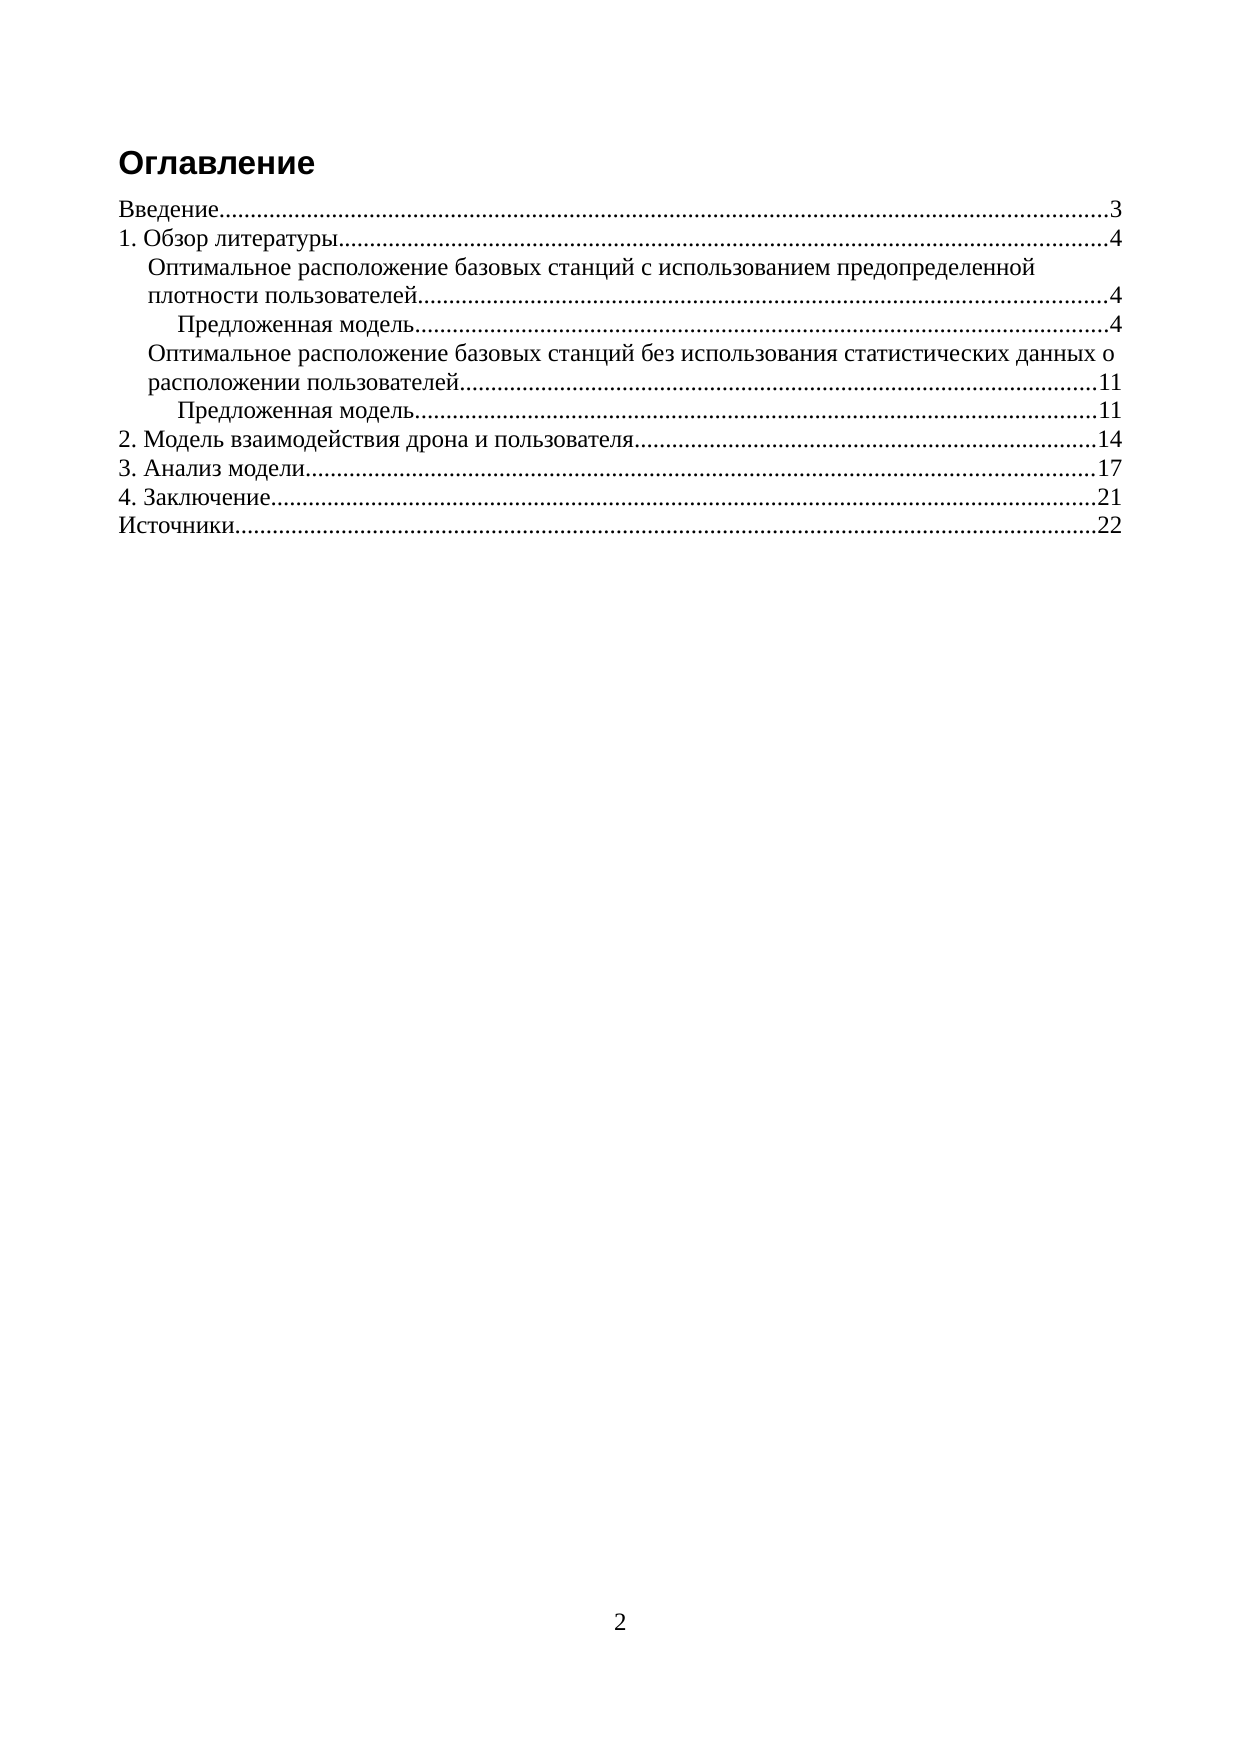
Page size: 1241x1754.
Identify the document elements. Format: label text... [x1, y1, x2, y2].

text Оптимальное расположение базовых станций без использования статистических данных о расположении пользователей 11 [148, 338, 1122, 395]
text 1. Обзор литературы. 4 [118, 223, 1122, 252]
text Предложенная модель. 11 [177, 395, 1122, 424]
text Предложенная модель 4 [177, 309, 1122, 338]
subtitle Оглавление [118, 143, 1122, 182]
text 2. Модель взаимодействия дрона и пользователя 14 [118, 424, 1122, 453]
text 3. Анализ модели 17 [118, 453, 1122, 482]
text Источники 22 [118, 510, 1122, 539]
text 4. Заключение 21 [118, 482, 1122, 510]
text Оптимальное расположение базовых станций с использованием предопределенной плотности пользователей 4 [148, 252, 1122, 309]
text Введение 3 [118, 194, 1122, 223]
